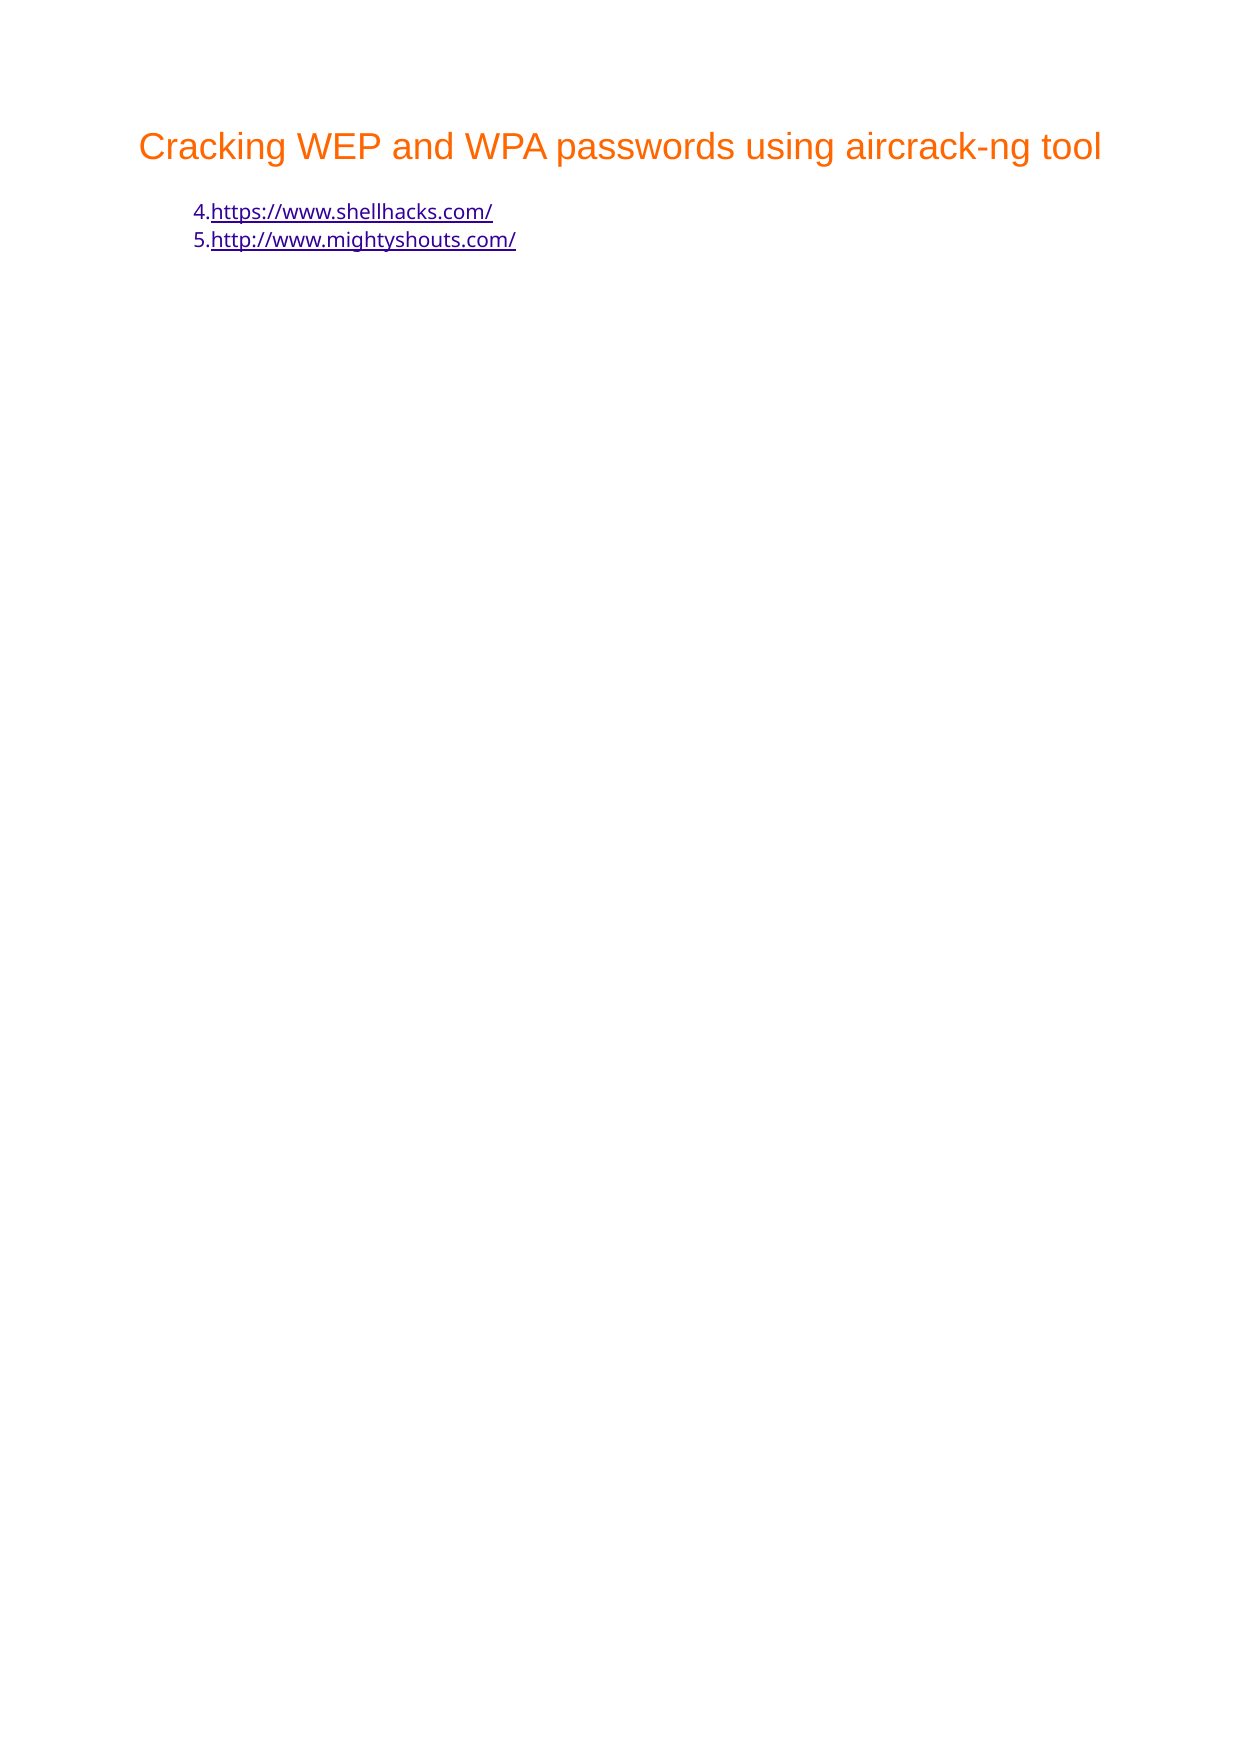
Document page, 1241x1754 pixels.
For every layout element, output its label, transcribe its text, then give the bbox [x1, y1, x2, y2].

list 4.https://www.shellhacks.com/ [193, 197, 1122, 225]
list 5.http://www.mightyshouts.com/ [193, 225, 1122, 254]
